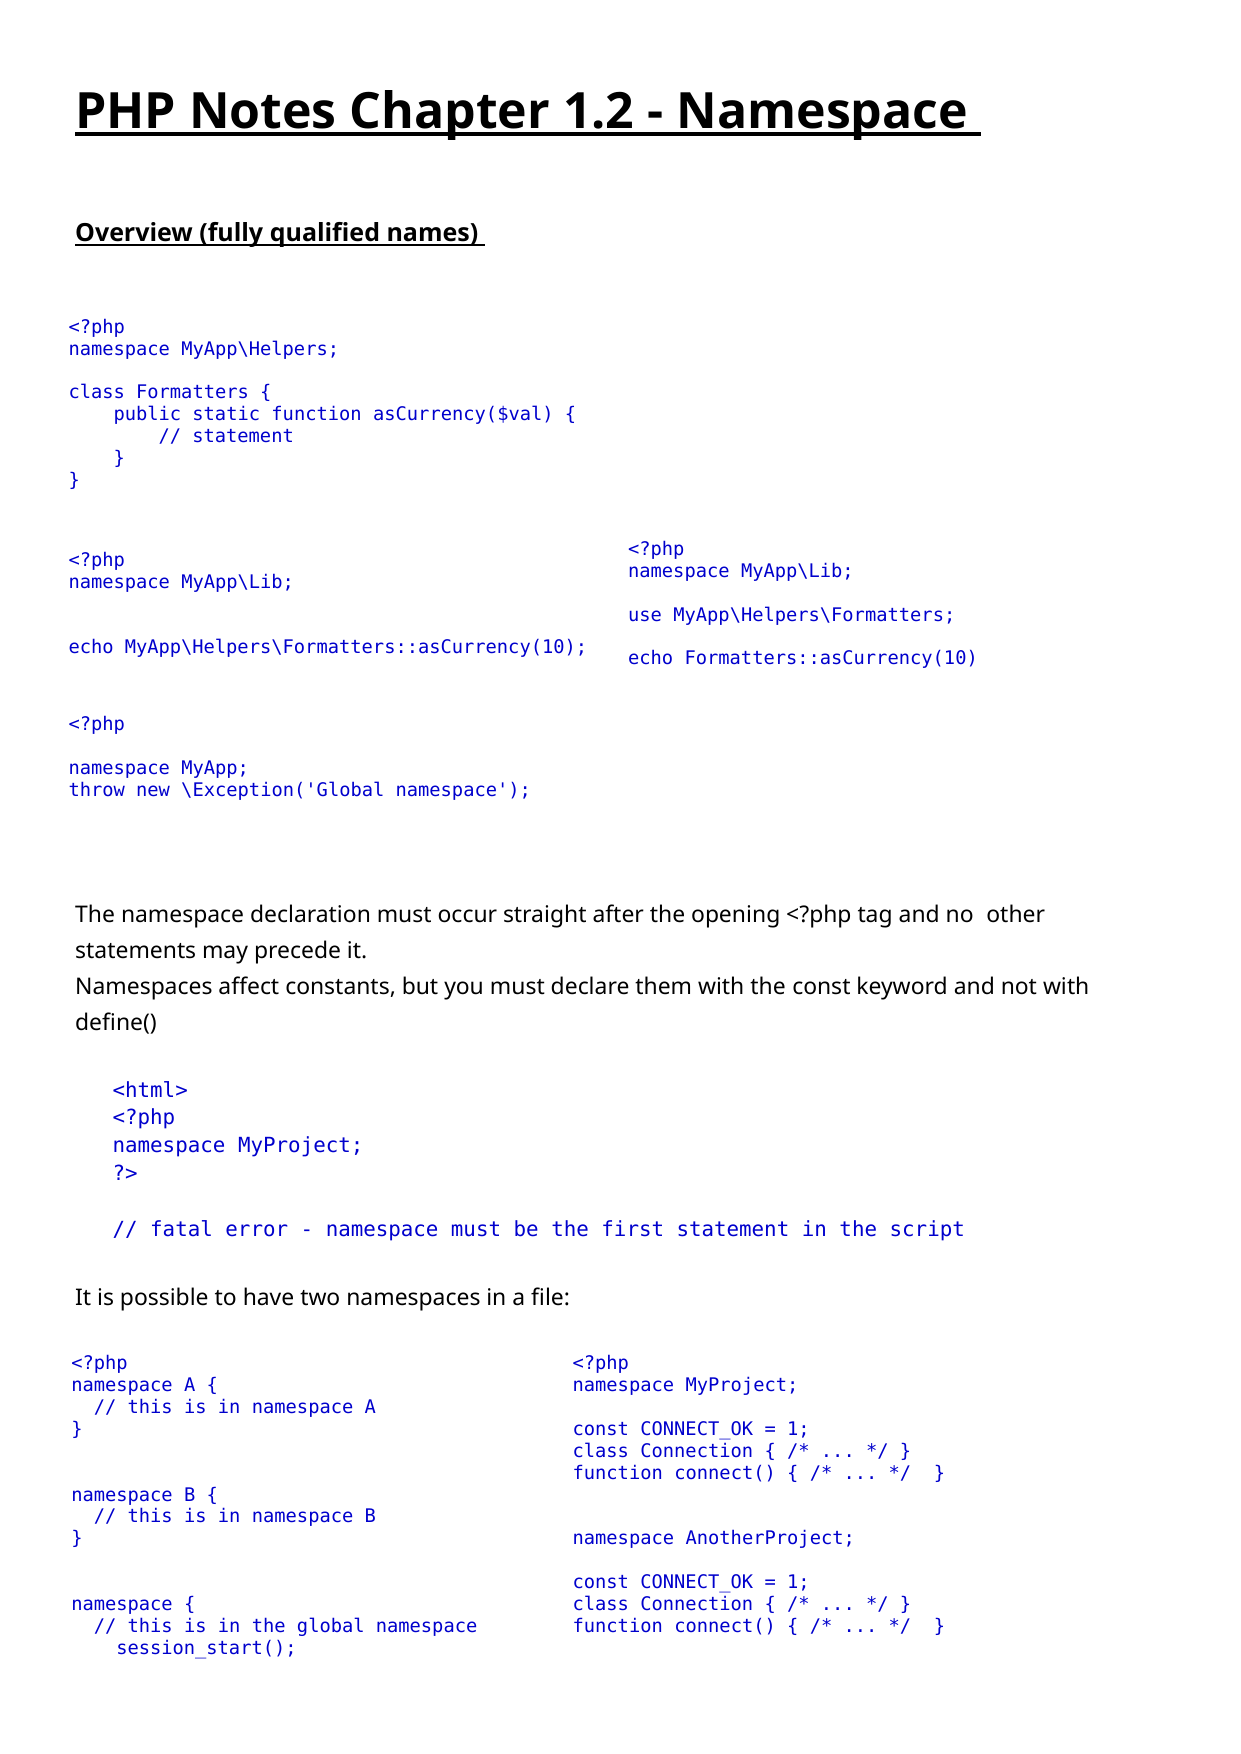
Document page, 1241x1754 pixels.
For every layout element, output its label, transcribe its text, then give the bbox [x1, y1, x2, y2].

table_header <?php namespace A { // this is in namespace A } namespace B { // this is in namespace B } namespace { // this is in the global namespace session_start(); [71, 1352, 572, 1658]
text It is possible to have two namespaces in a file: [75, 1280, 1165, 1312]
text PHP Notes Chapter 1.2 - Namespace [75, 75, 1165, 143]
table_cell [628, 713, 1166, 826]
table_header [628, 290, 1166, 516]
table_cell <?php namespace MyApp; throw new \Exception('Global namespace'); [68, 713, 628, 826]
table_header <?php namespace MyApp\Helpers; class Formatters { public static function asCurrency($val) { // statement } } [68, 290, 628, 516]
table_cell <?php namespace MyApp\Lib; echo MyApp\Helpers\Formatters::asCurrency(10); [68, 516, 628, 713]
table_header <?php namespace MyProject; const CONNECT_OK = 1; class Connection { /* ... */ } function connect() { /* ... */ } namespace AnotherProject; const CONNECT_OK = 1; class Connection { /* ... */ } function connect() { /* ... */ } [573, 1352, 1163, 1658]
table_cell <?php namespace MyApp\Lib; use MyApp\Helpers\Formatters; echo Formatters::asCurrency(10) [628, 516, 1166, 713]
text Overview (fully qualified names) [75, 215, 1165, 249]
text The namespace declaration must occur straight after the opening <?php tag and no other statements may precede it. [75, 898, 1165, 965]
text // fatal error - namespace must be the first statement in the script [112, 1217, 1165, 1241]
text <html> <?php namespace MyProject; ?> [112, 1078, 1165, 1185]
text Namespaces affect constants, but you must declare them with the const keyword and not with define() [75, 970, 1165, 1037]
